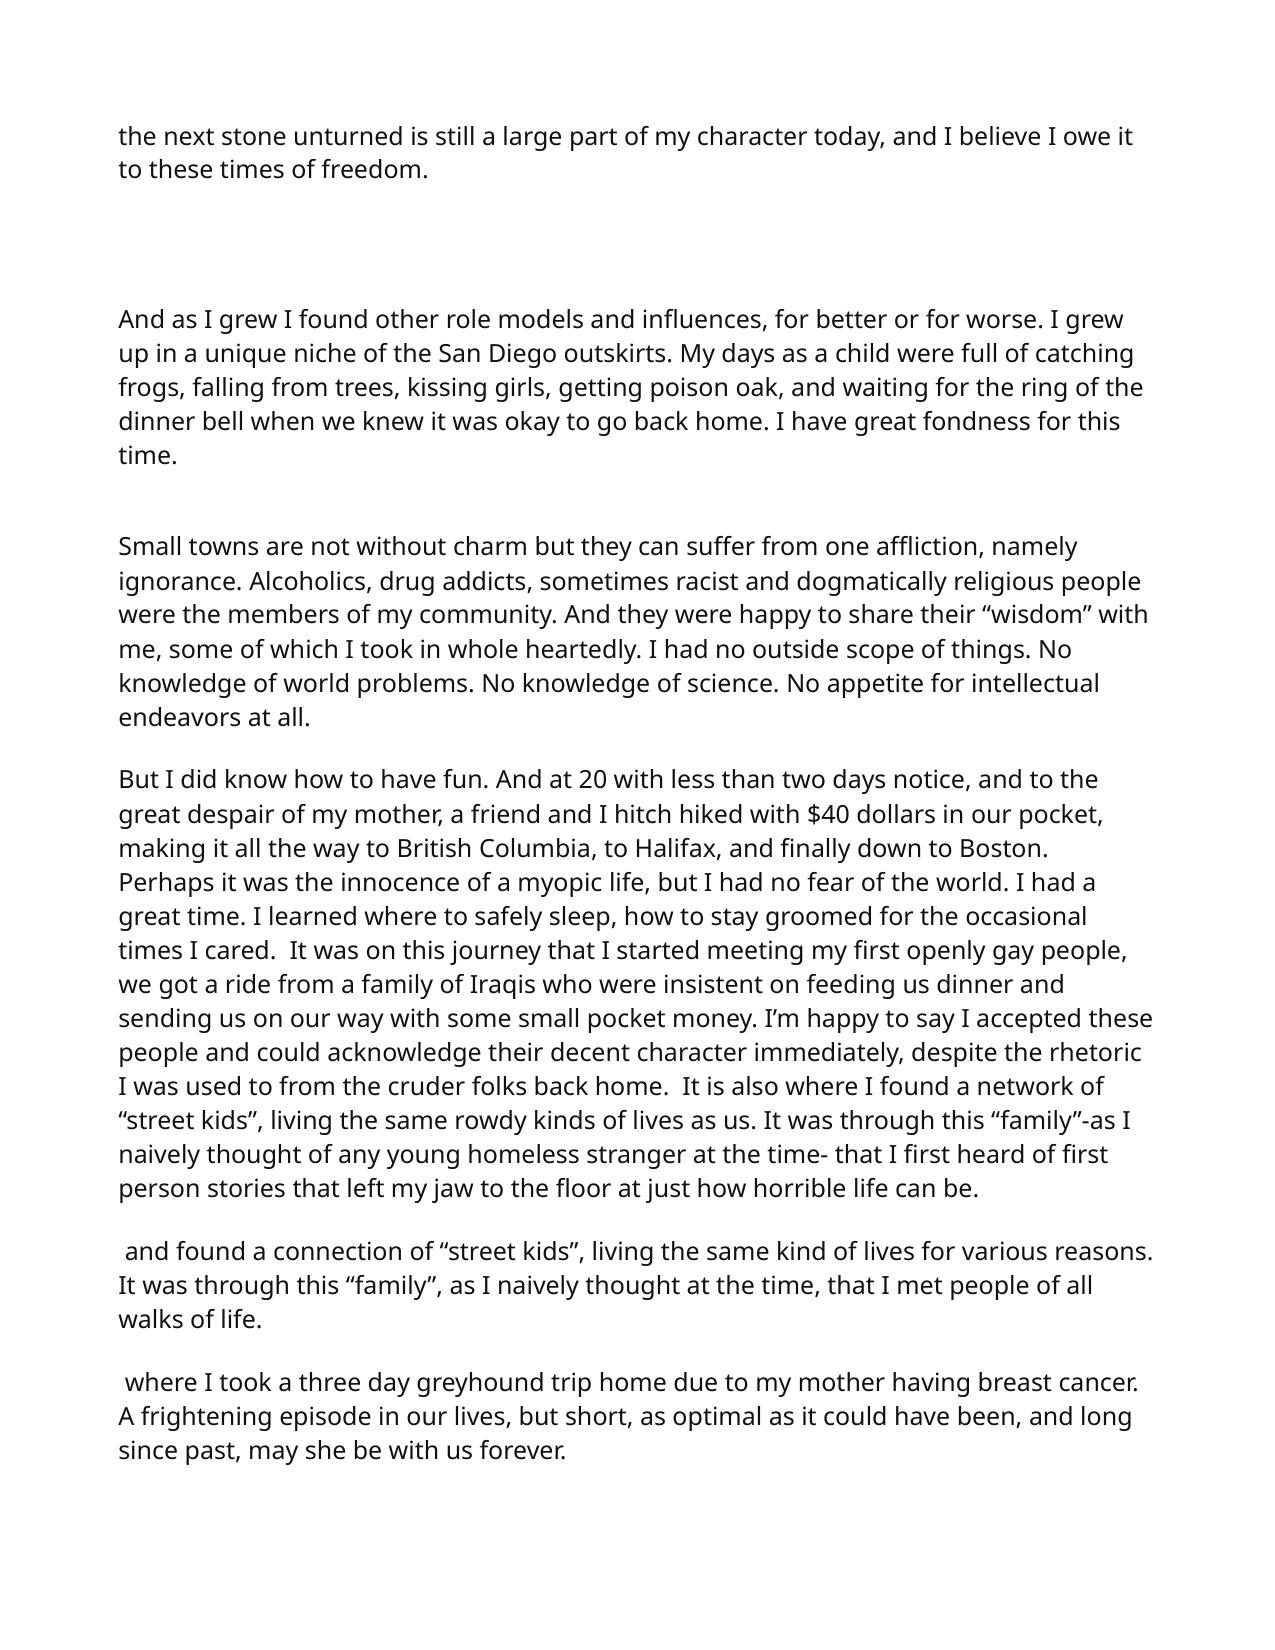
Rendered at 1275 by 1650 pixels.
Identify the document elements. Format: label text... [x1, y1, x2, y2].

text But I did know how to have fun. And at 20 with less than two days notice, and to the great despair of my mother, a friend and I hitch hiked with $40 dollars in our pocket, making it all the way to British Columbia, to Halifax, and finally down to Boston. Perhaps it was the innocence of a myopic life, but I had no fear of the world. I had a great time. I learned where to safely sleep, how to stay groomed for the occasional times I cared. It was on this journey that I started meeting my first openly gay people, we got a ride from a family of Iraqis who were insistent on feeding us dinner and sending us on our way with some small pocket money. I’m happy to say I accepted these people and could acknowledge their decent character immediately, despite the rhetoric I was used to from the cruder folks back home. It is also where I found a network of “street kids”, living the same rowdy kinds of lives as us. It was through this “family”-as I naively thought of any young homeless stranger at the time- that I first heard of first person stories that left my jaw to the floor at just how horrible life can be. [118, 762, 1157, 1205]
text Small towns are not without charm but they can suffer from one affliction, namely ignorance. Alcoholics, drug addicts, sometimes racist and dogmatically religious people were the members of my community. And they were happy to share their “wisdom” with me, some of which I took in whole heartedly. I had no outside scope of things. No knowledge of world problems. No knowledge of science. No appetite for intellectual endeavors at all. [118, 529, 1157, 733]
text the next stone unturned is still a large part of my character today, and I believe I owe it to these times of freedom. [118, 118, 1157, 186]
text where I took a three day greyhound trip home due to my mother having breast cancer. A frightening episode in our lives, but short, as optimal as it could have been, and long since past, may she be with us forever. [118, 1365, 1157, 1467]
text and found a connection of “street kids”, living the same kind of lives for various reasons. It was through this “family”, as I naively thought at the time, that I met people of all walks of life. [118, 1234, 1157, 1336]
text And as I grew I found other role models and influences, for better or for worse. I grew up in a unique niche of the San Diego outskirts. My days as a child were full of catching frogs, falling from trees, kissing girls, getting poison oak, and waiting for the ring of the dinner bell when we knew it was okay to go back home. I have great fondness for this time. [118, 301, 1157, 472]
